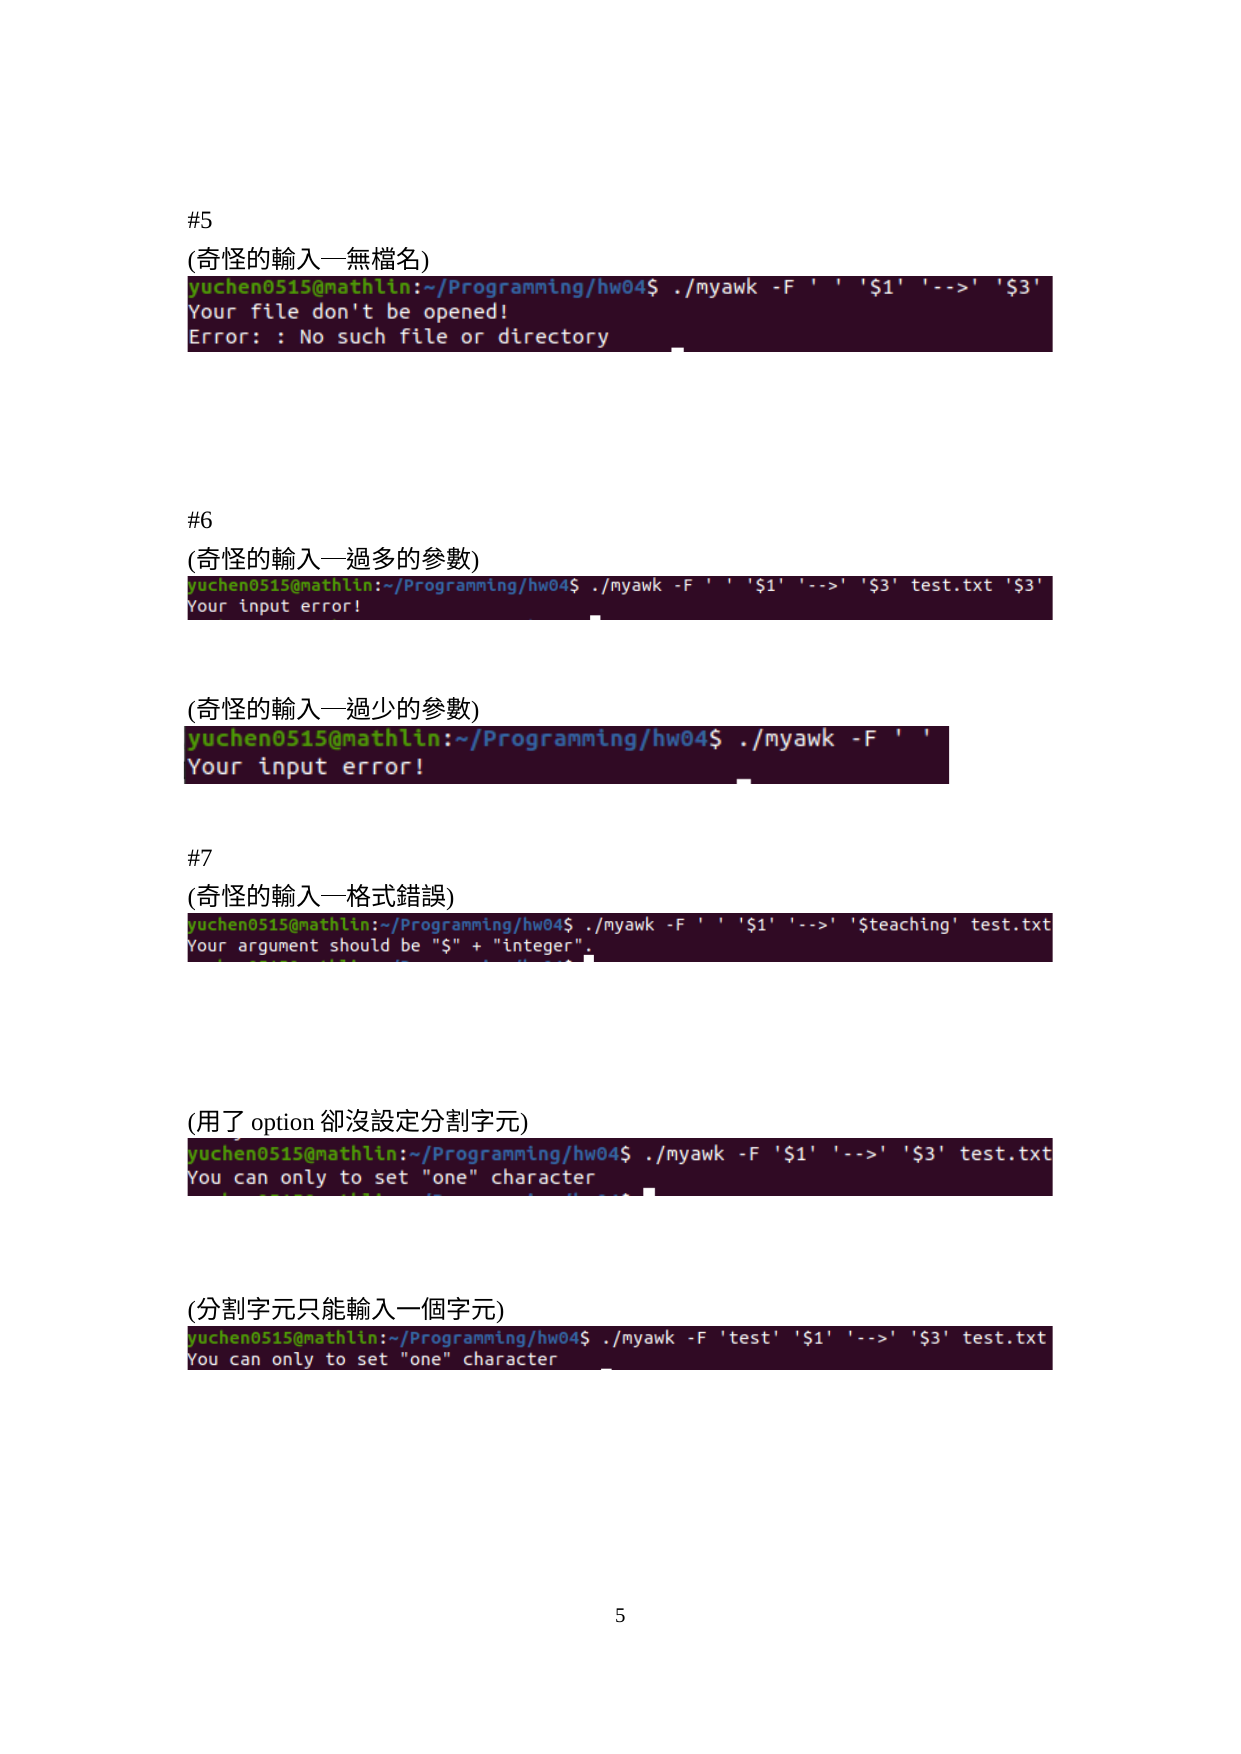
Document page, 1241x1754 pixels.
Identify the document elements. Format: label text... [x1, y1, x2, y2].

picture [187, 276, 1053, 352]
text (奇怪的輸入─無檔名) [187, 239, 1053, 276]
picture [187, 1138, 1053, 1196]
text (奇怪的輸入─過少的參數) [187, 689, 1053, 726]
picture [187, 913, 1053, 962]
text (用了option卻沒設定分割字元) [187, 1101, 1053, 1138]
picture [187, 1326, 1053, 1370]
text #5 [187, 201, 1053, 239]
text (分割字元只能輸入一個字元) [187, 1289, 1053, 1326]
text #6 [187, 501, 1053, 539]
picture [187, 576, 1053, 620]
text (奇怪的輸入─格式錯誤) [187, 876, 1053, 913]
text #7 [187, 839, 1053, 876]
text (奇怪的輸入─過多的參數) [187, 539, 1053, 576]
picture [183, 726, 950, 784]
